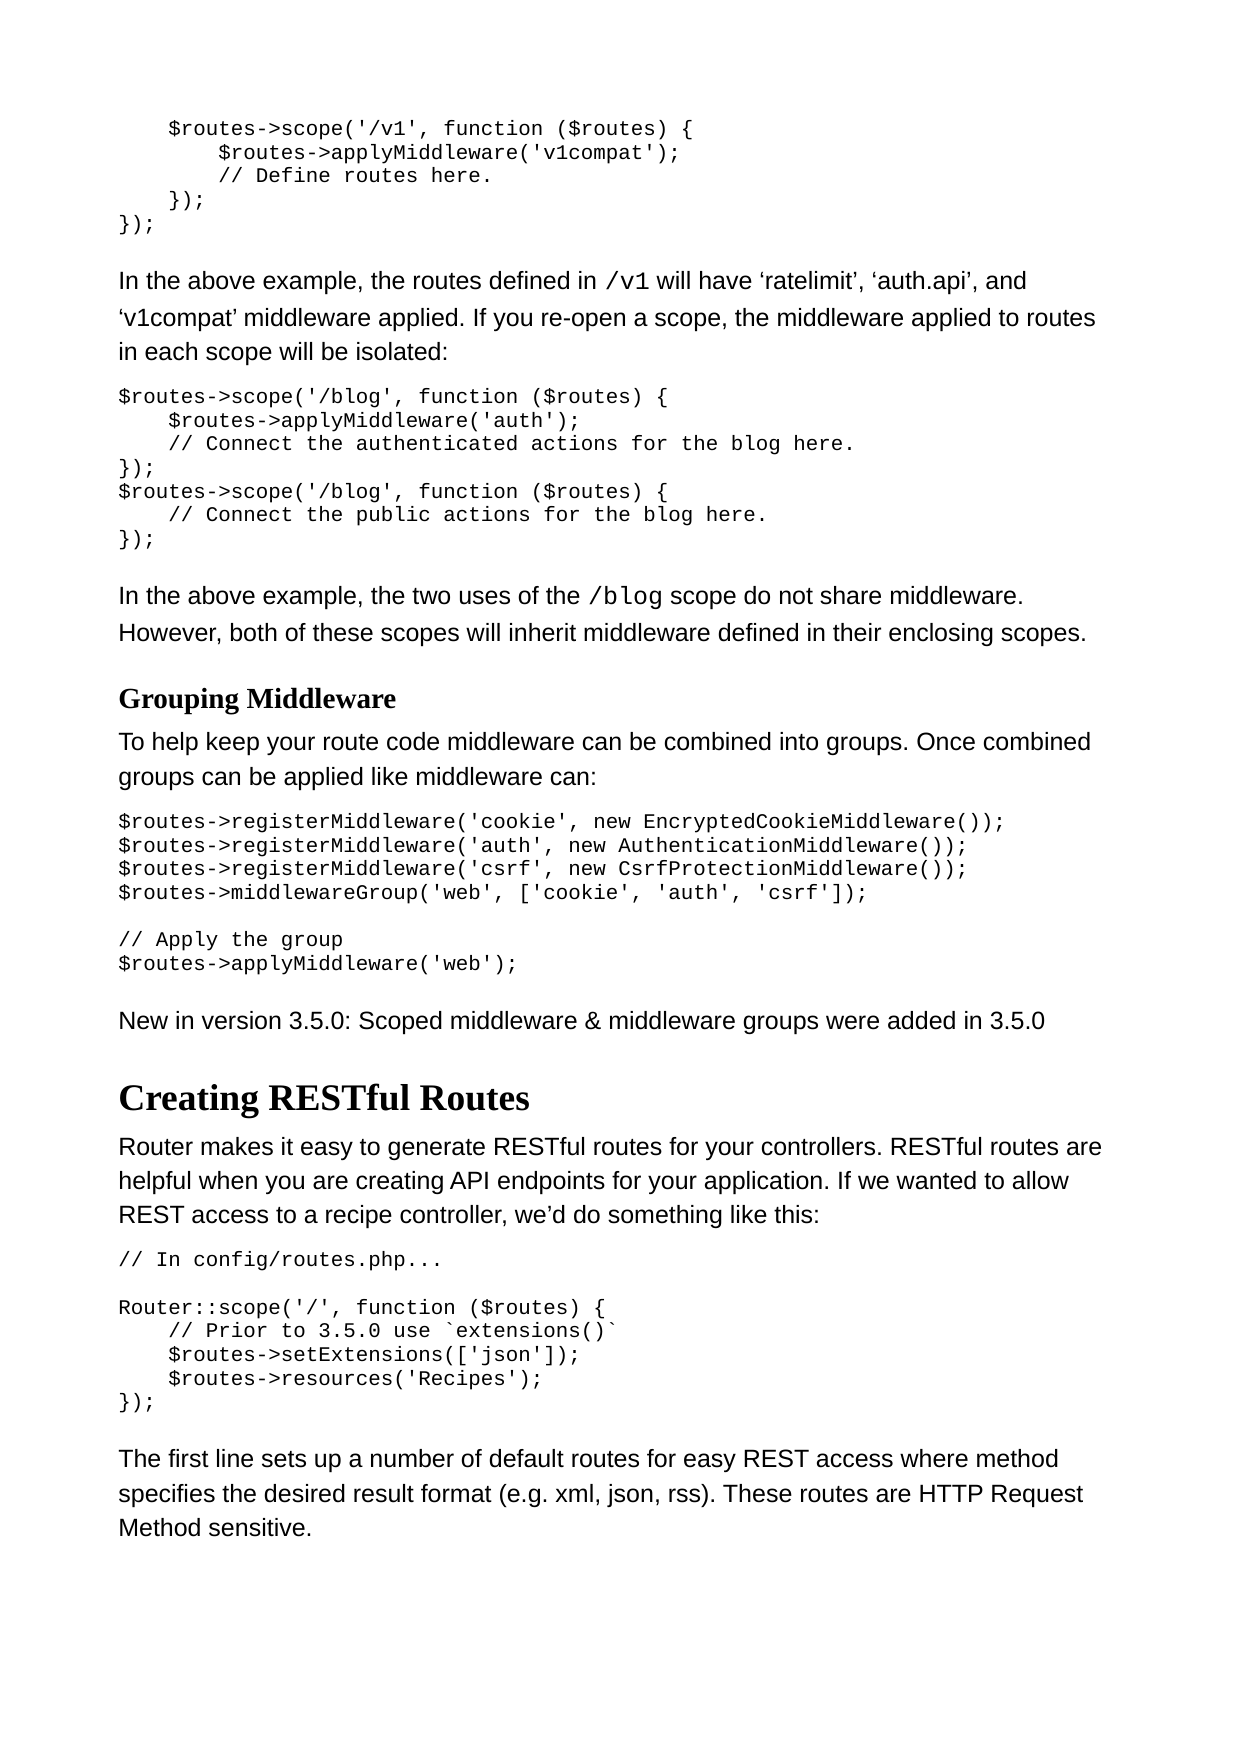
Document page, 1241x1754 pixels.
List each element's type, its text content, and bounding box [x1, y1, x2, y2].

text Router::scope('/', function ($routes) { [118, 1297, 1122, 1320]
text In the above example, the routes defined in /v1 will have ‘ratelimit’, ‘auth.api’, and ‘v1compat’ middleware applied. If you re-open a scope, the middleware applied to routes in each scope will be isolated: [118, 266, 1122, 366]
text }); [118, 189, 1122, 213]
text $routes->registerMiddleware('csrf', new CsrfProtectionMiddleware()); [118, 858, 1122, 882]
text To help keep your route code middleware can be combined into groups. Once combined groups can be applied like middleware can: [118, 727, 1122, 791]
text // Connect the authenticated actions for the blog here. [118, 433, 1122, 457]
text $routes->registerMiddleware('auth', new AuthenticationMiddleware()); [118, 834, 1122, 858]
text In the above example, the two uses of the /blog scope do not share middleware. However, both of these scopes will inherit middleware defined in their enclosing scopes. [118, 581, 1122, 646]
text // Prior to 3.5.0 use `extensions()` [118, 1320, 1122, 1344]
text }); [118, 1391, 1122, 1415]
subtitle Creating RESTful Routes [118, 1076, 1122, 1119]
text // Define routes here. [118, 165, 1122, 189]
text New in version 3.5.0: Scoped middleware & middleware groups were added in 3.5.0 [118, 1006, 1122, 1035]
text $routes->setExtensions(['json']); [118, 1344, 1122, 1368]
text $routes->registerMiddleware('cookie', new EncryptedCookieMiddleware()); [118, 811, 1122, 834]
text The first line sets up a number of default routes for easy REST access where method specifies the desired result format (e.g. xml, json, rss). These routes are HTTP Request Method sensitive. [118, 1444, 1122, 1542]
text }); [118, 528, 1122, 552]
text // Apply the group [118, 929, 1122, 953]
text $routes->resources('Recipes'); [118, 1368, 1122, 1391]
text $routes->scope('/blog', function ($routes) { [118, 386, 1122, 410]
text $routes->middlewareGroup('web', ['cookie', 'auth', 'csrf']); [118, 882, 1122, 906]
text // In config/routes.php... [118, 1249, 1122, 1273]
text $routes->applyMiddleware('auth'); [118, 410, 1122, 433]
text }); [118, 213, 1122, 236]
subtitle Grouping Middleware [118, 681, 1122, 715]
text // Connect the public actions for the blog here. [118, 504, 1122, 528]
text $routes->scope('/blog', function ($routes) { [118, 481, 1122, 504]
text }); [118, 457, 1122, 481]
text $routes->scope('/v1', function ($routes) { [118, 118, 1122, 142]
text $routes->applyMiddleware('v1compat'); [118, 142, 1122, 165]
text Router makes it easy to generate RESTful routes for your controllers. RESTful routes are helpful when you are creating API endpoints for your application. If we wanted to allow REST access to a recipe controller, we’d do something like this: [118, 1131, 1122, 1229]
text $routes->applyMiddleware('web'); [118, 953, 1122, 976]
